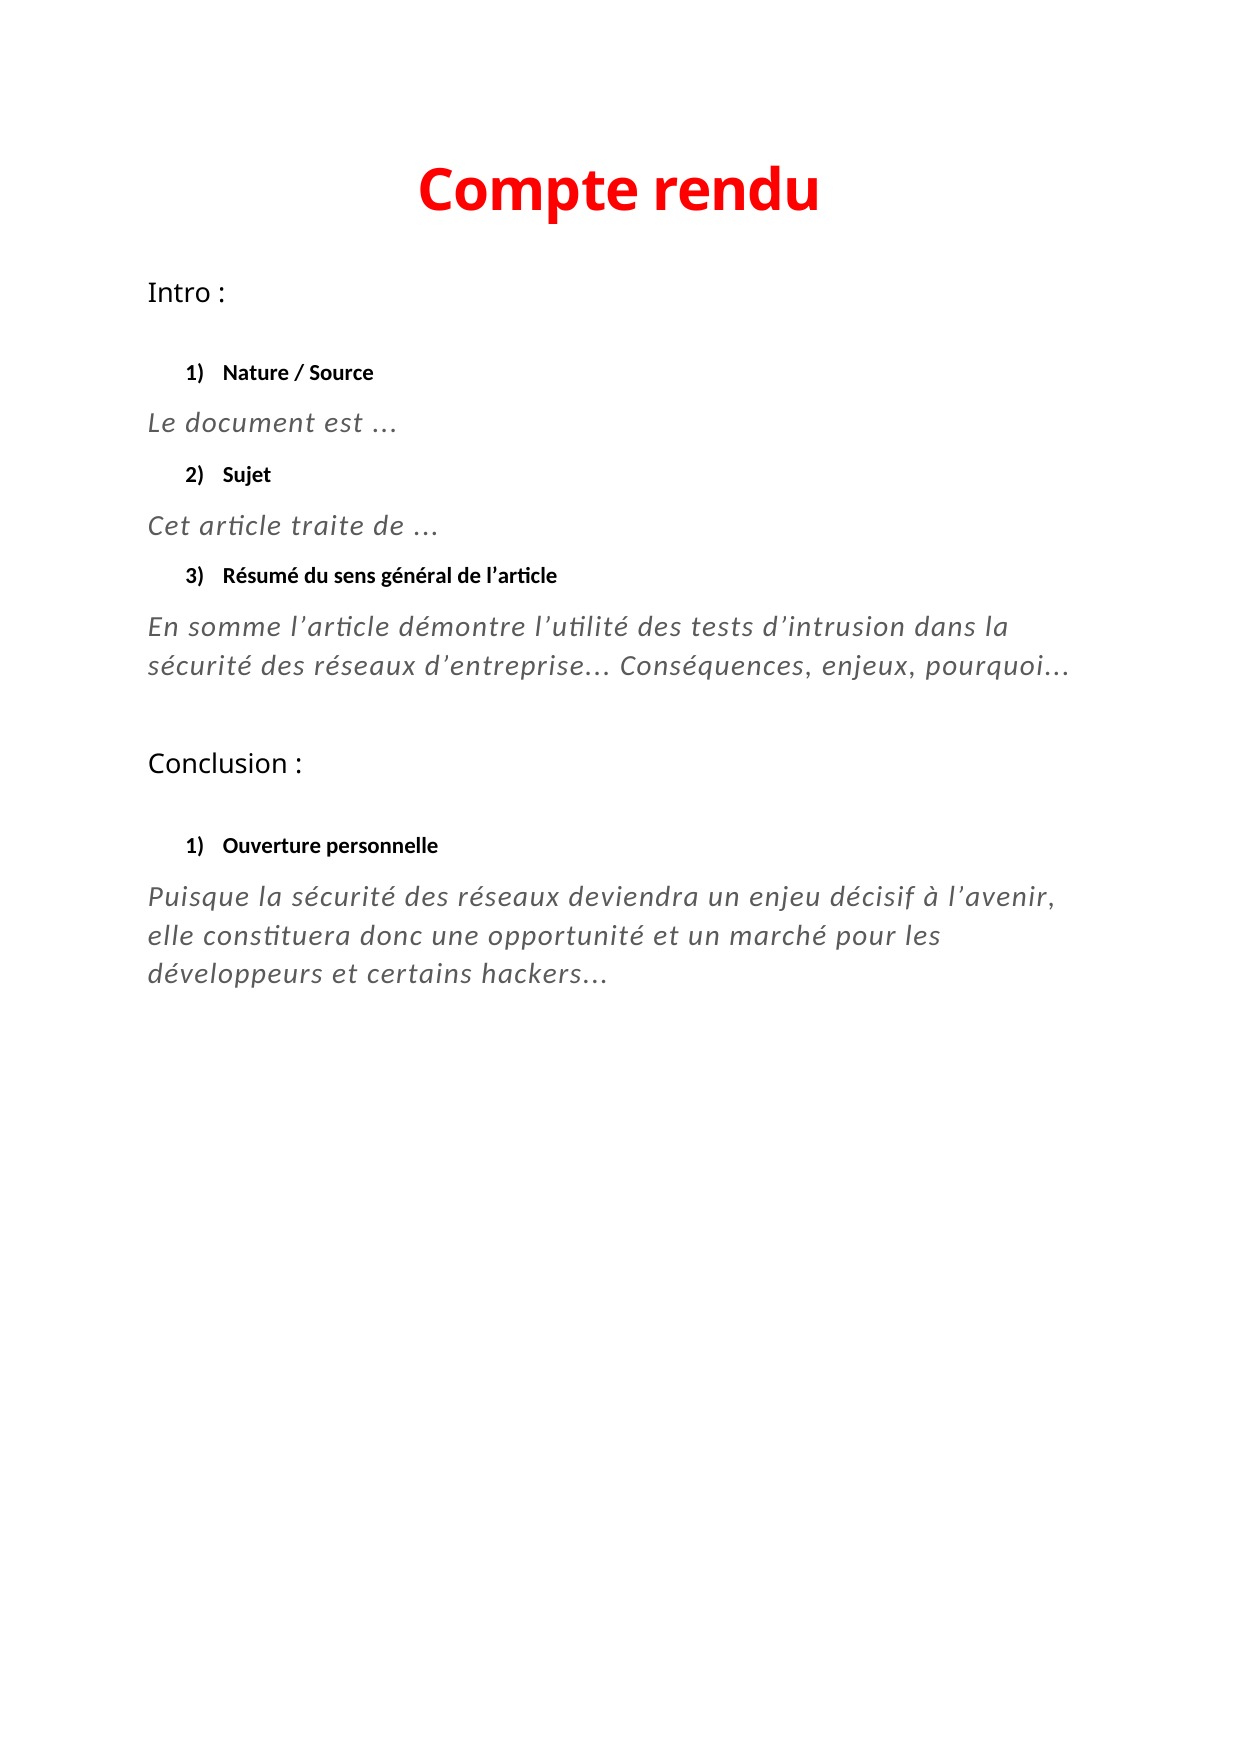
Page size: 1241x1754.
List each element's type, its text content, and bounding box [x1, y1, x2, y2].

subtitle Intro : [148, 274, 1093, 311]
list Ouverture personnelle [185, 831, 1093, 859]
subtitle Cet article traite de ... [148, 507, 1093, 542]
subtitle Puisque la sécurité des réseaux deviendra un enjeu décisif à l’avenir, elle constituera donc une opportunité et un marché pour les développeurs et certains hackers... [148, 878, 1093, 991]
subtitle Le document est ... [148, 404, 1093, 440]
subtitle Conclusion : [148, 745, 1093, 782]
title Compte rendu [148, 148, 1093, 227]
subtitle En somme l’article démontre l’utilité des tests d’intrusion dans la sécurité des réseaux d’entreprise... Conséquences, enjeux, pourquoi... [148, 608, 1093, 683]
list Sujet [185, 460, 1093, 488]
list Nature / Source [185, 358, 1093, 386]
list Résumé du sens général de l’article [185, 562, 1093, 590]
